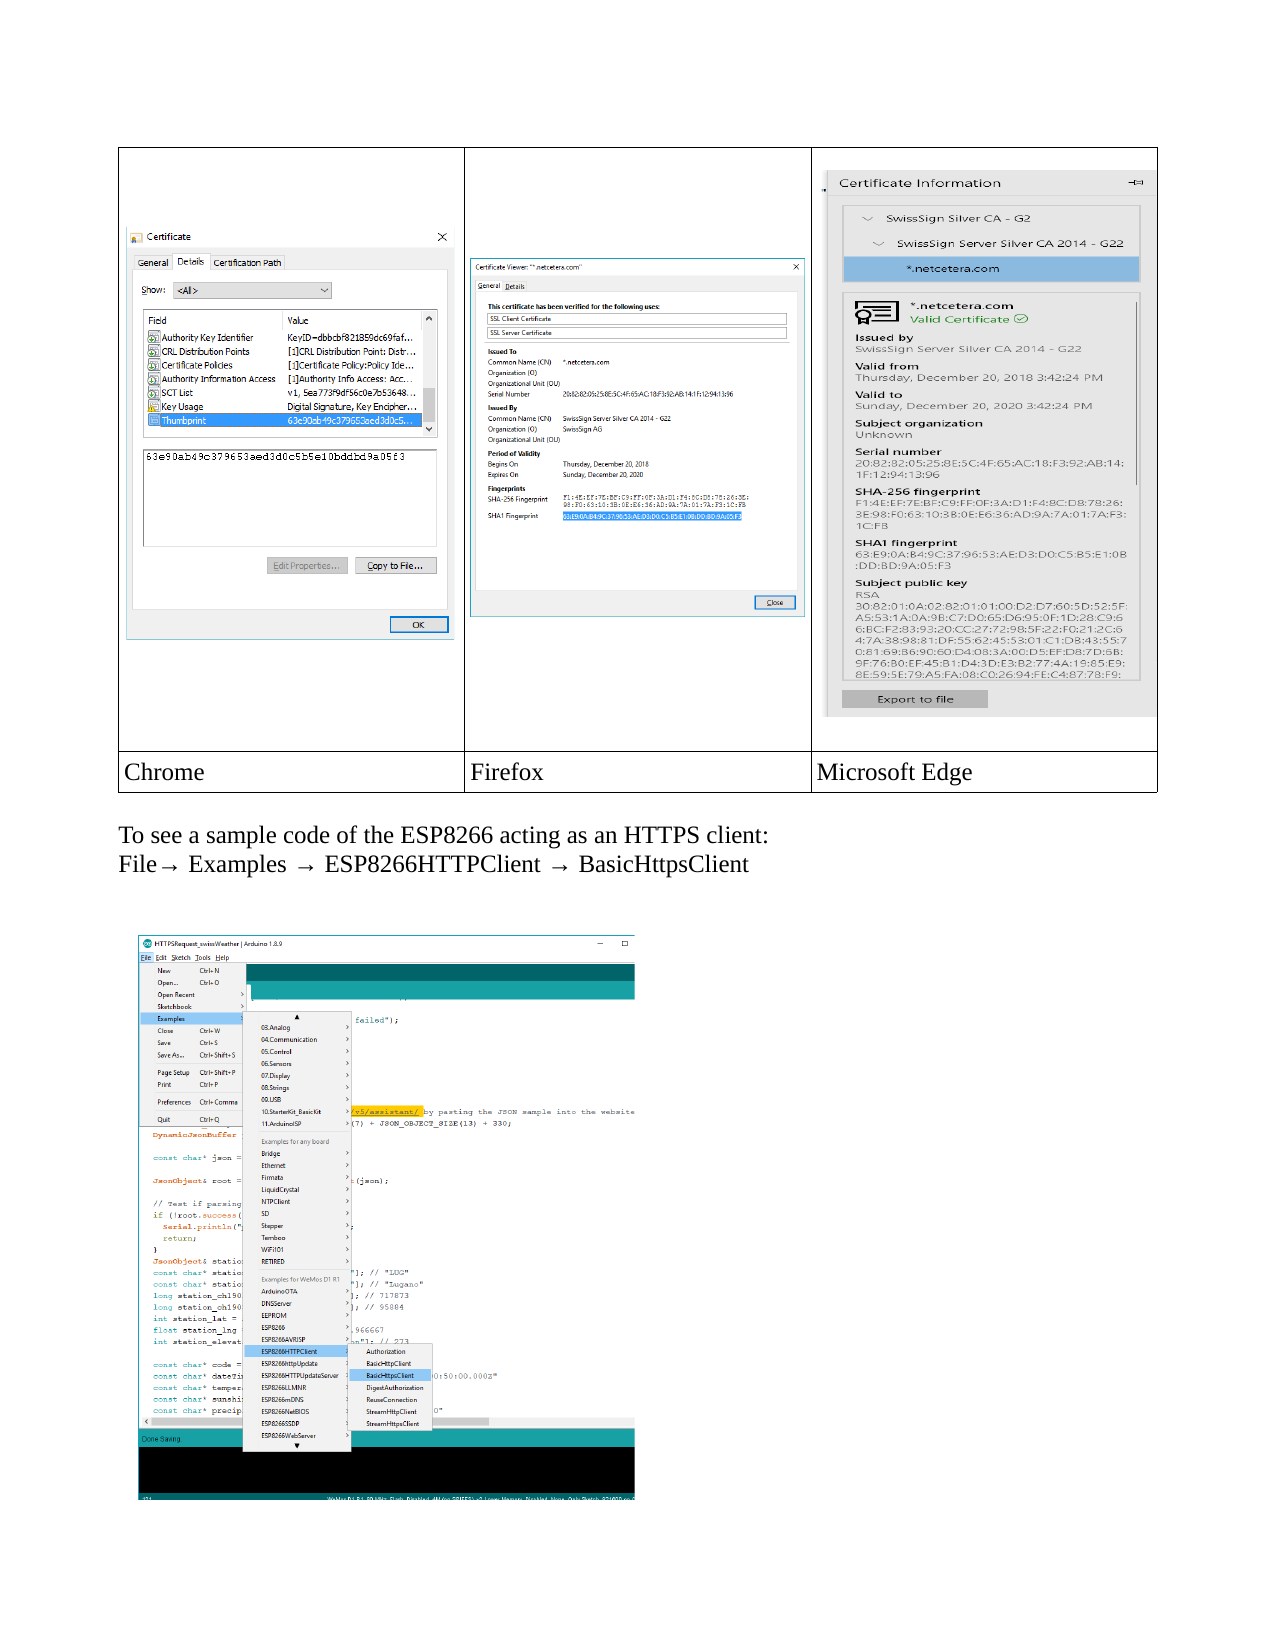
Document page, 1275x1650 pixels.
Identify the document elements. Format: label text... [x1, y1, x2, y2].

picture [821, 170, 1157, 717]
table_cell Firefox [465, 752, 811, 792]
table_header [465, 148, 811, 751]
picture [470, 258, 805, 617]
table_header [119, 148, 464, 751]
table_header [812, 148, 1157, 751]
text To see a sample code of the ESP8266 acting as an HTTPS client: [118, 821, 1157, 849]
table_cell Microsoft Edge [812, 752, 1157, 792]
text File→ Examples → ESP8266HTTPClient → BasicHttpsClient [118, 849, 1157, 878]
table_cell Chrome [119, 752, 464, 792]
picture [126, 227, 455, 640]
